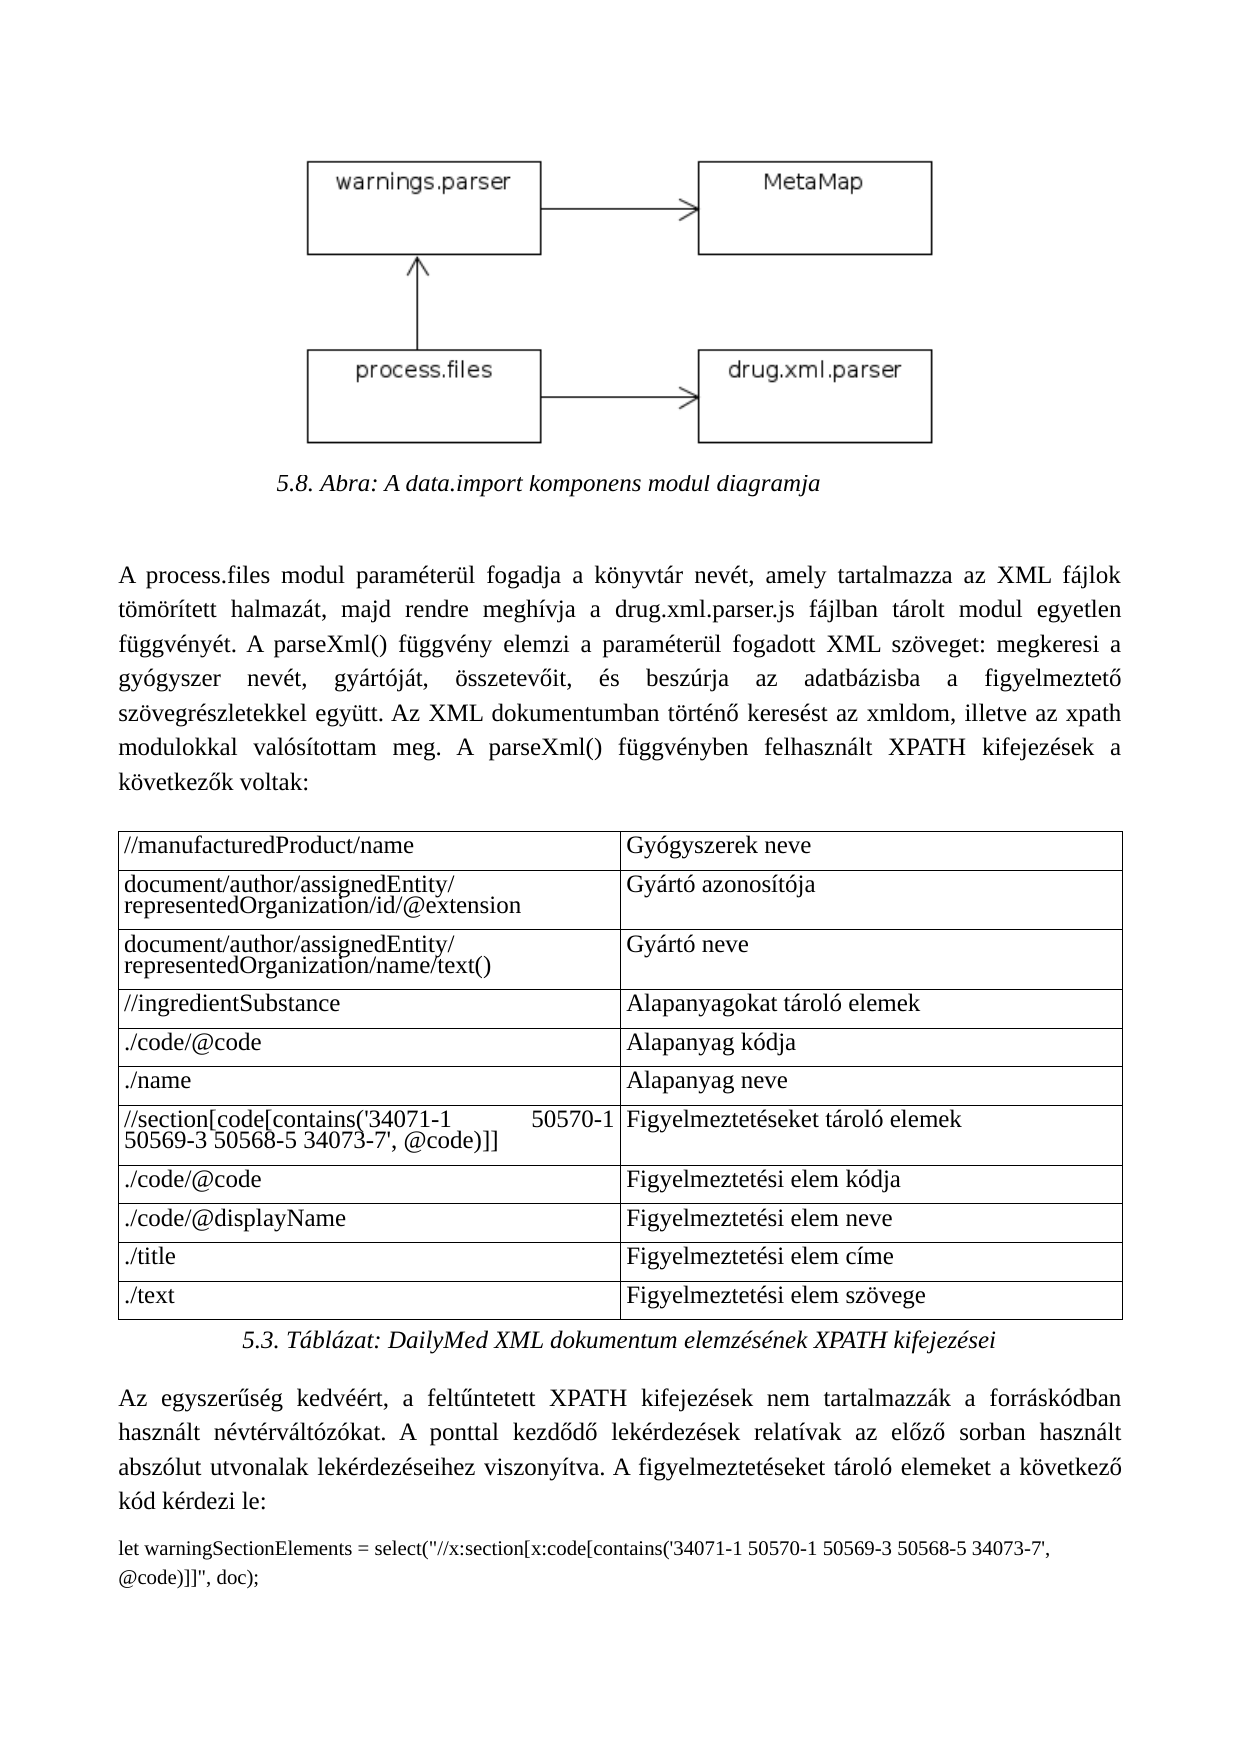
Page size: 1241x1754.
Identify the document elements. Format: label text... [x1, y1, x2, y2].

table_cell ./name [119, 1067, 620, 1105]
table_cell ./code/@displayName [119, 1204, 620, 1242]
title A process.files modul paraméterül fogadja a könyvtár nevét, amely tartalmazza az XML fájlok tömörített halmazát, majd rendre meghívja a drug.xml.parser.js fájlban tárolt modul egyetlen függvényét. A parseXml() függvény elemzi a paraméterül fogadott XML szöveget: megkeresi a gyógyszer nevét, gyártóját, összetevőit, és beszúrja az adatbázisba a figyelmeztető szövegrészletekkel együtt. Az XML dokumentumban történő keresést az xmldom, illetve az xpath modulokkal valósítottam meg. A parseXml() függvényben felhasznált XPATH kifejezések a következők voltak: [118, 560, 1122, 795]
table_cell Figyelmeztetési elem címe [621, 1243, 1122, 1281]
text 5.8. Ábra: A data.import komponens modul diagramja [276, 475, 964, 495]
table_cell Gyártó neve [621, 930, 1122, 989]
table_cell ./code/@code [119, 1166, 620, 1203]
table_cell document/author/assignedEntity/representedOrganization/name/text() [119, 930, 620, 989]
table_cell Alapanyag kódja [621, 1029, 1122, 1066]
table_cell Figyelmeztetéseket tároló elemek [621, 1106, 1122, 1165]
text 5.3. Táblázat: DailyMed XML dokumentum elemzésének XPATH kifejezései [118, 1332, 915, 1353]
title Az egyszerűség kedvéért, a feltűntetett XPATH kifejezések nem tartalmazzák a forráskódban használt névtérváltózókat. A ponttal kezdődő lekérdezések relatívak az előző sorban használt abszólut utvonalak lekérdezéseihez viszonyítva. A figyelmeztetéseket tároló elemeket a következő kód kérdezi le: [118, 1383, 1122, 1515]
table_cell //ingredientSubstance [119, 990, 620, 1028]
table_cell ./code/@code [119, 1029, 620, 1066]
table_cell ./text [119, 1282, 620, 1319]
table_cell //section[code[contains('34071-1 50570-1 50569-3 50568-5 34073-7', @code)]] [119, 1106, 620, 1165]
table_cell ./title [119, 1243, 620, 1281]
table_cell Alapanyag neve [621, 1067, 1122, 1105]
picture [276, 130, 964, 475]
text let warningSectionElements = select("//x:section[x:code[contains('34071-1 50570-1 50569-3 50568-5 34073-7', @code)]]", doc); [118, 1536, 1122, 1589]
table_header Gyógyszerek neve [621, 832, 1122, 870]
table_cell Alapanyagokat tároló elemek [621, 990, 1122, 1028]
table_header //manufacturedProduct/name [119, 832, 620, 870]
text 5.3. Táblázat: DailyMed XML dokumentum elemzésének XPATH kifejezései [913, 1332, 1122, 1353]
table_cell Figyelmeztetési elem kódja [621, 1166, 1122, 1203]
table_cell document/author/assignedEntity/representedOrganization/id/@extension [119, 871, 620, 929]
table_cell Figyelmeztetési elem neve [621, 1204, 1122, 1242]
table_cell Gyártó azonosítója [621, 871, 1122, 929]
table_cell Figyelmeztetési elem szövege [621, 1282, 1122, 1319]
